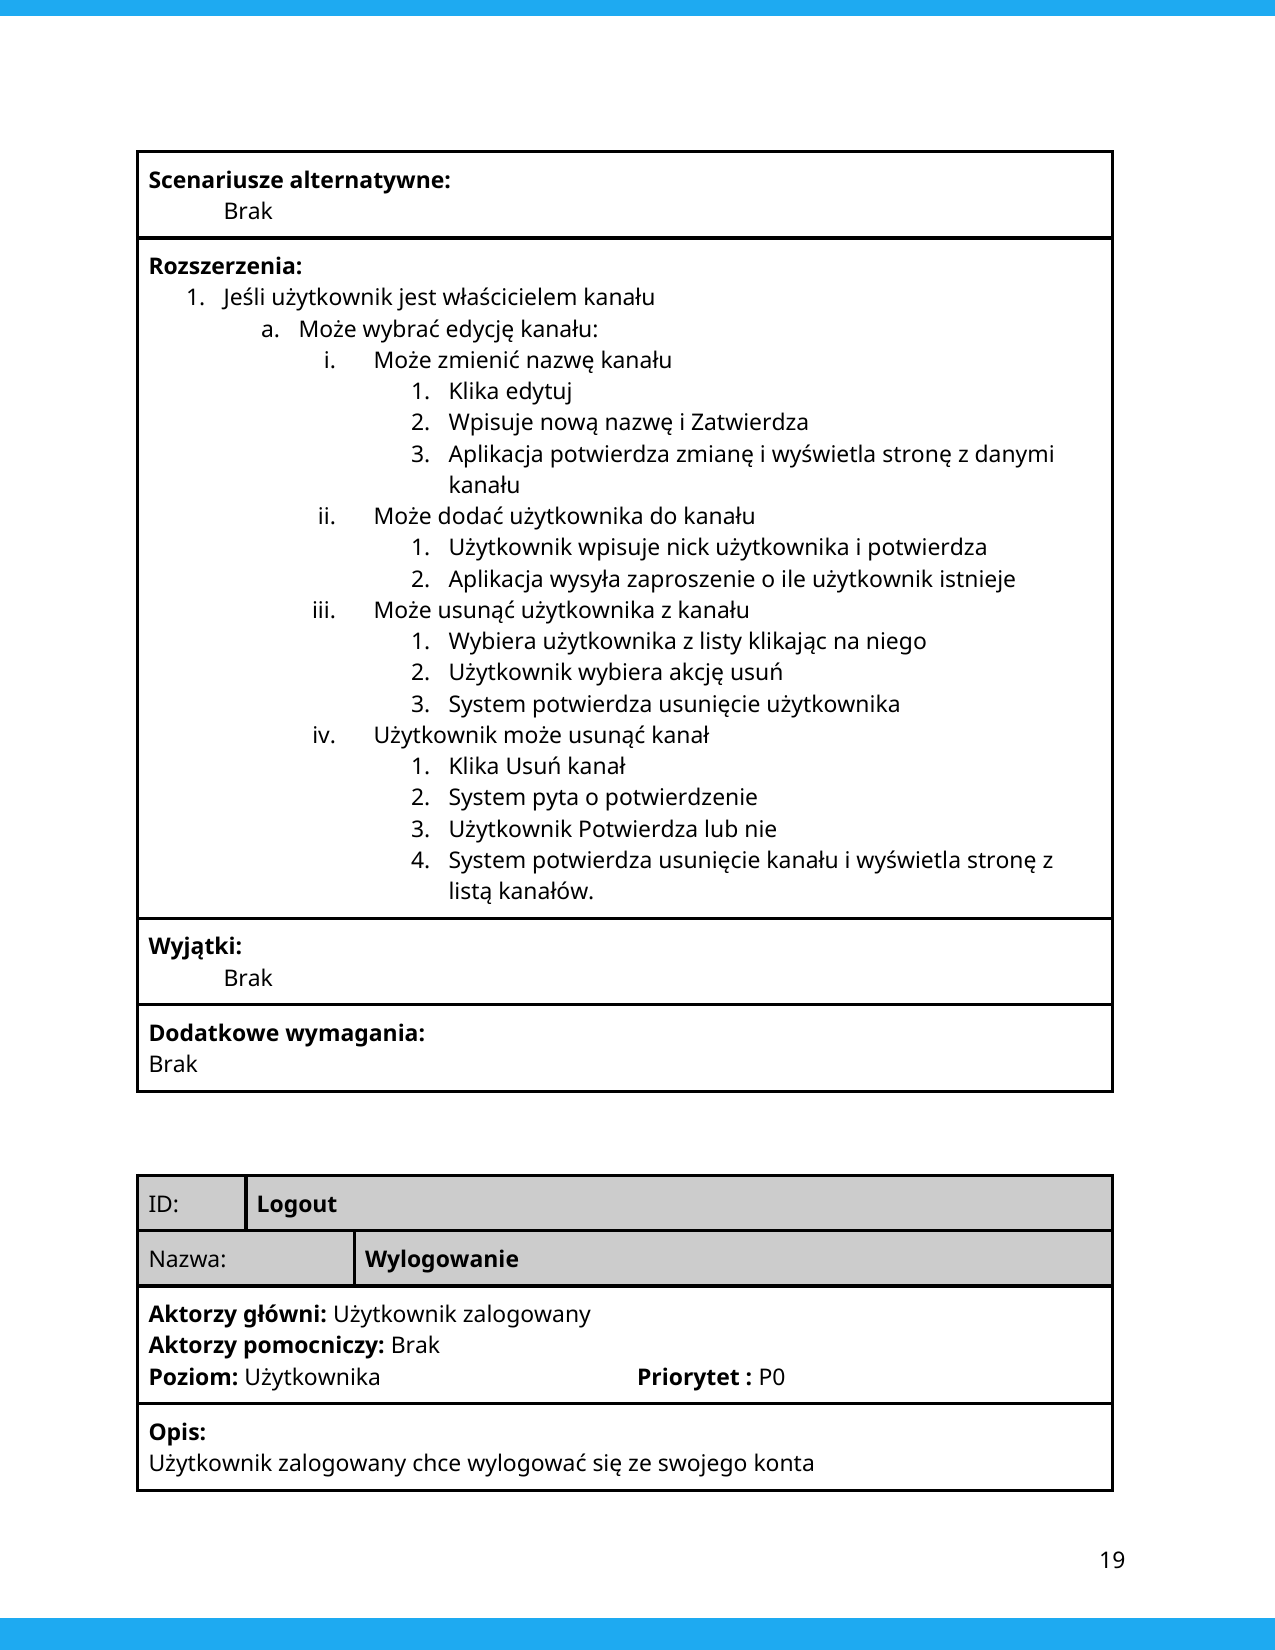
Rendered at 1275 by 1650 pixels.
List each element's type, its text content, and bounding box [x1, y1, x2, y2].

table_header ID: [139, 1177, 244, 1229]
table_cell Wylogowanie [356, 1232, 1111, 1284]
table_cell Nazwa: [139, 1232, 353, 1284]
table_cell Opis: Użytkownik zalogowany chce wylogować się ze swojego konta [139, 1405, 1111, 1488]
table_cell Dodatkowe wymagania: Brak [139, 1006, 1111, 1089]
table_cell Aktorzy główni: Użytkownik zalogowany Aktorzy pomocniczy: Brak Poziom: Użytkownika Priorytet : P0 [139, 1288, 1111, 1402]
picture [0, 0, 1275, 16]
table_cell Rozszerzenia: Jeśli użytkownik jest właścicielem kanału Może wybrać edycję kanału: Może zmienić nazwę kanału Klika edytuj Wpisuje nową nazwę i Zatwierdza Aplikacja potwierdza zmianę i wyświetla stronę z danymi kanału Może dodać użytkownika do kanału Użytkownik wpisuje nick użytkownika i potwierdza Aplikacja wysyła zaproszenie o ile użytkownik istnieje Może usunąć użytkownika z kanału Wybiera użytkownika z listy klikając na niego Użytkownik wybiera akcję usuń System potwierdza usunięcie użytkownika Użytkownik może usunąć kanał Klika Usuń kanał System pyta o potwierdzenie Użytkownik Potwierdza lub nie System potwierdza usunięcie kanału i wyświetla stronę z listą kanałów. [139, 240, 1111, 917]
picture [0, 1618, 1275, 1650]
table_header Logout [248, 1177, 1111, 1229]
table_cell Scenariusze alternatywne: Brak [139, 153, 1111, 236]
table_cell Wyjątki: Brak [139, 920, 1111, 1003]
